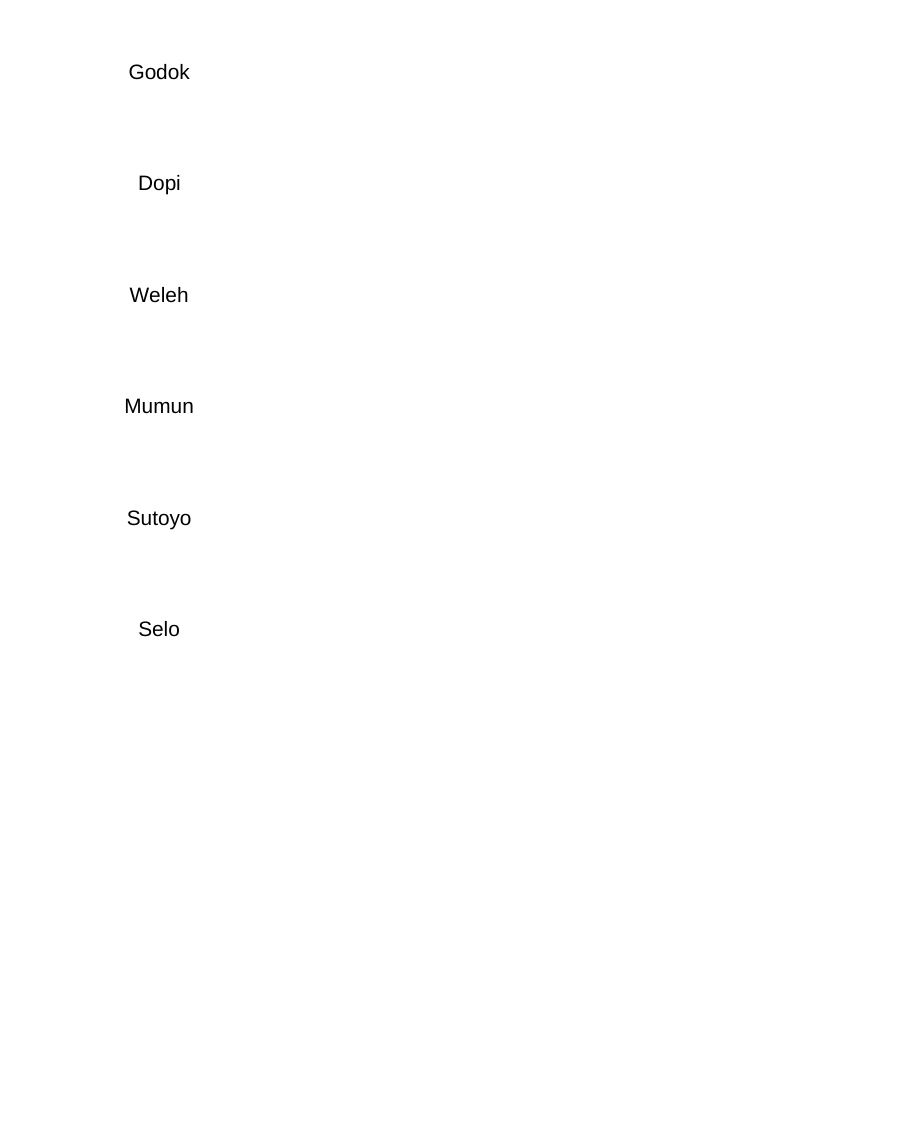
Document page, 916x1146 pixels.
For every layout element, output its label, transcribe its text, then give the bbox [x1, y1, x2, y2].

text Sutoyo [26, 505, 292, 529]
text Weleh [26, 283, 292, 307]
text Godok [26, 60, 292, 84]
text Mumun [26, 394, 292, 418]
text Selo [26, 616, 292, 640]
text Dopi [27, 171, 292, 195]
